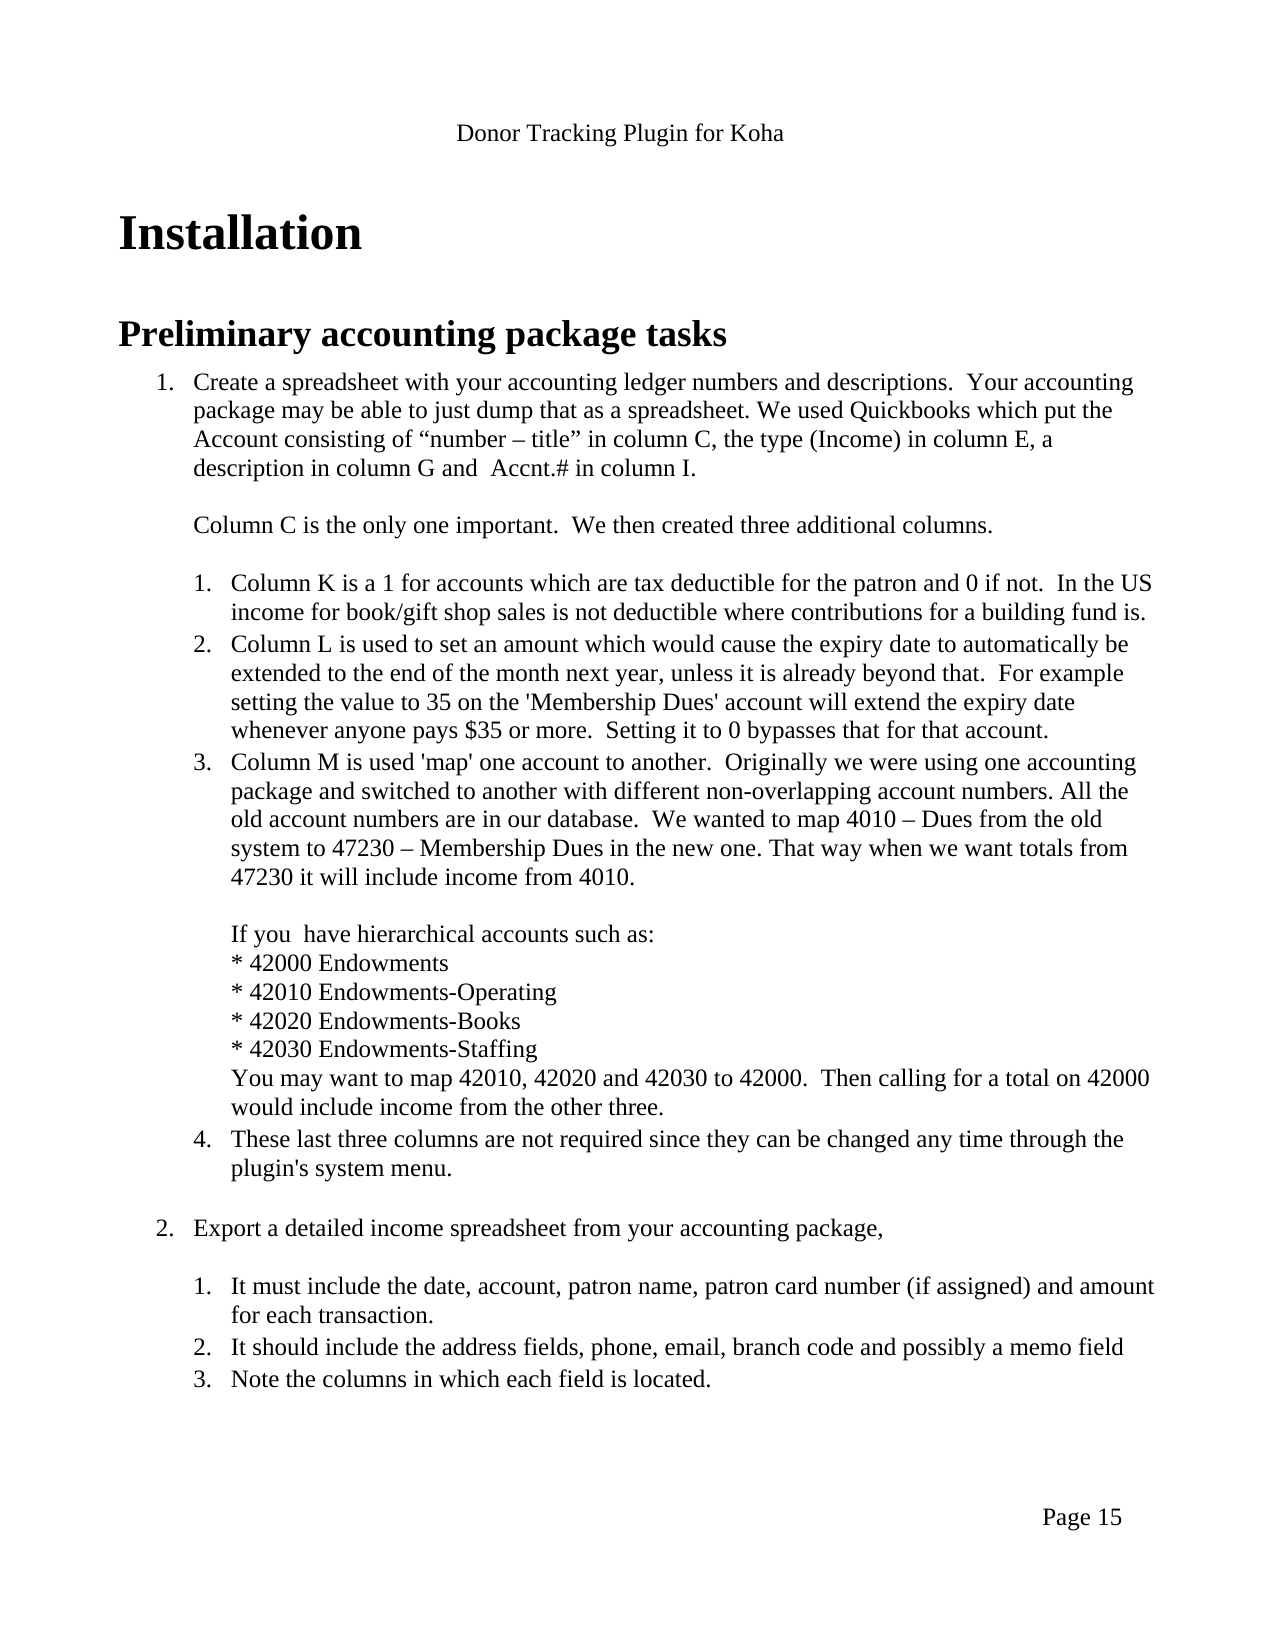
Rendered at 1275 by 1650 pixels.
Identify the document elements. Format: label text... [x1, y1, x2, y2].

subtitle Preliminary accounting package tasks [118, 311, 1157, 354]
list These last three columns are not required since they can be changed any time through the plugin's system menu. [193, 1124, 1157, 1210]
list It must include the date, account, patron name, patron card number (if assigned) and amount for each transaction. [193, 1271, 1157, 1329]
subtitle Installation [118, 203, 1157, 261]
list Column M is used 'map' one account to another. Originally we were using one accounting package and switched to another with different non-overlapping account numbers. All the old account numbers are in our database. We wanted to map 4010 – Dues from the old system to 47230 – Membership Dues in the new one. That way when we want totals from 47230 it will include income from 4010. If you have hierarchical accounts such as: * 42000 Endowments * 42010 Endowments-Operating * 42020 Endowments-Books * 42030 Endowments-Staffing You may want to map 42010, 42020 and 42030 to 42000. Then calling for a total on 42000 would include income from the other three. [193, 747, 1157, 1121]
list Export a detailed income spreadsheet from your accounting package, [156, 1213, 1157, 1242]
list Create a spreadsheet with your accounting ledger numbers and descriptions. Your accounting package may be able to just dump that as a spreadsheet. We used Quickbooks which put the Account consisting of “number – title” in column C, the type (Income) in column E, a description in column G and Accnt.# in column I. Column C is the only one important. We then created three additional columns. [156, 367, 1157, 539]
list It should include the address fields, phone, email, branch code and possibly a memo field [193, 1332, 1157, 1361]
list Column L is used to set an amount which would cause the expiry date to automatically be extended to the end of the month next year, unless it is already beyond that. For example setting the value to 35 on the 'Membership Dues' account will extend the expiry date whenever anyone pays $35 or more. Setting it to 0 bypasses that for that account. [193, 629, 1157, 744]
list Note the columns in which each field is located. [193, 1364, 1157, 1392]
list Column K is a 1 for accounts which are tax deductible for the patron and 0 if not. In the US income for book/gift shop sales is not deductible where contributions for a building fund is. [193, 568, 1157, 626]
